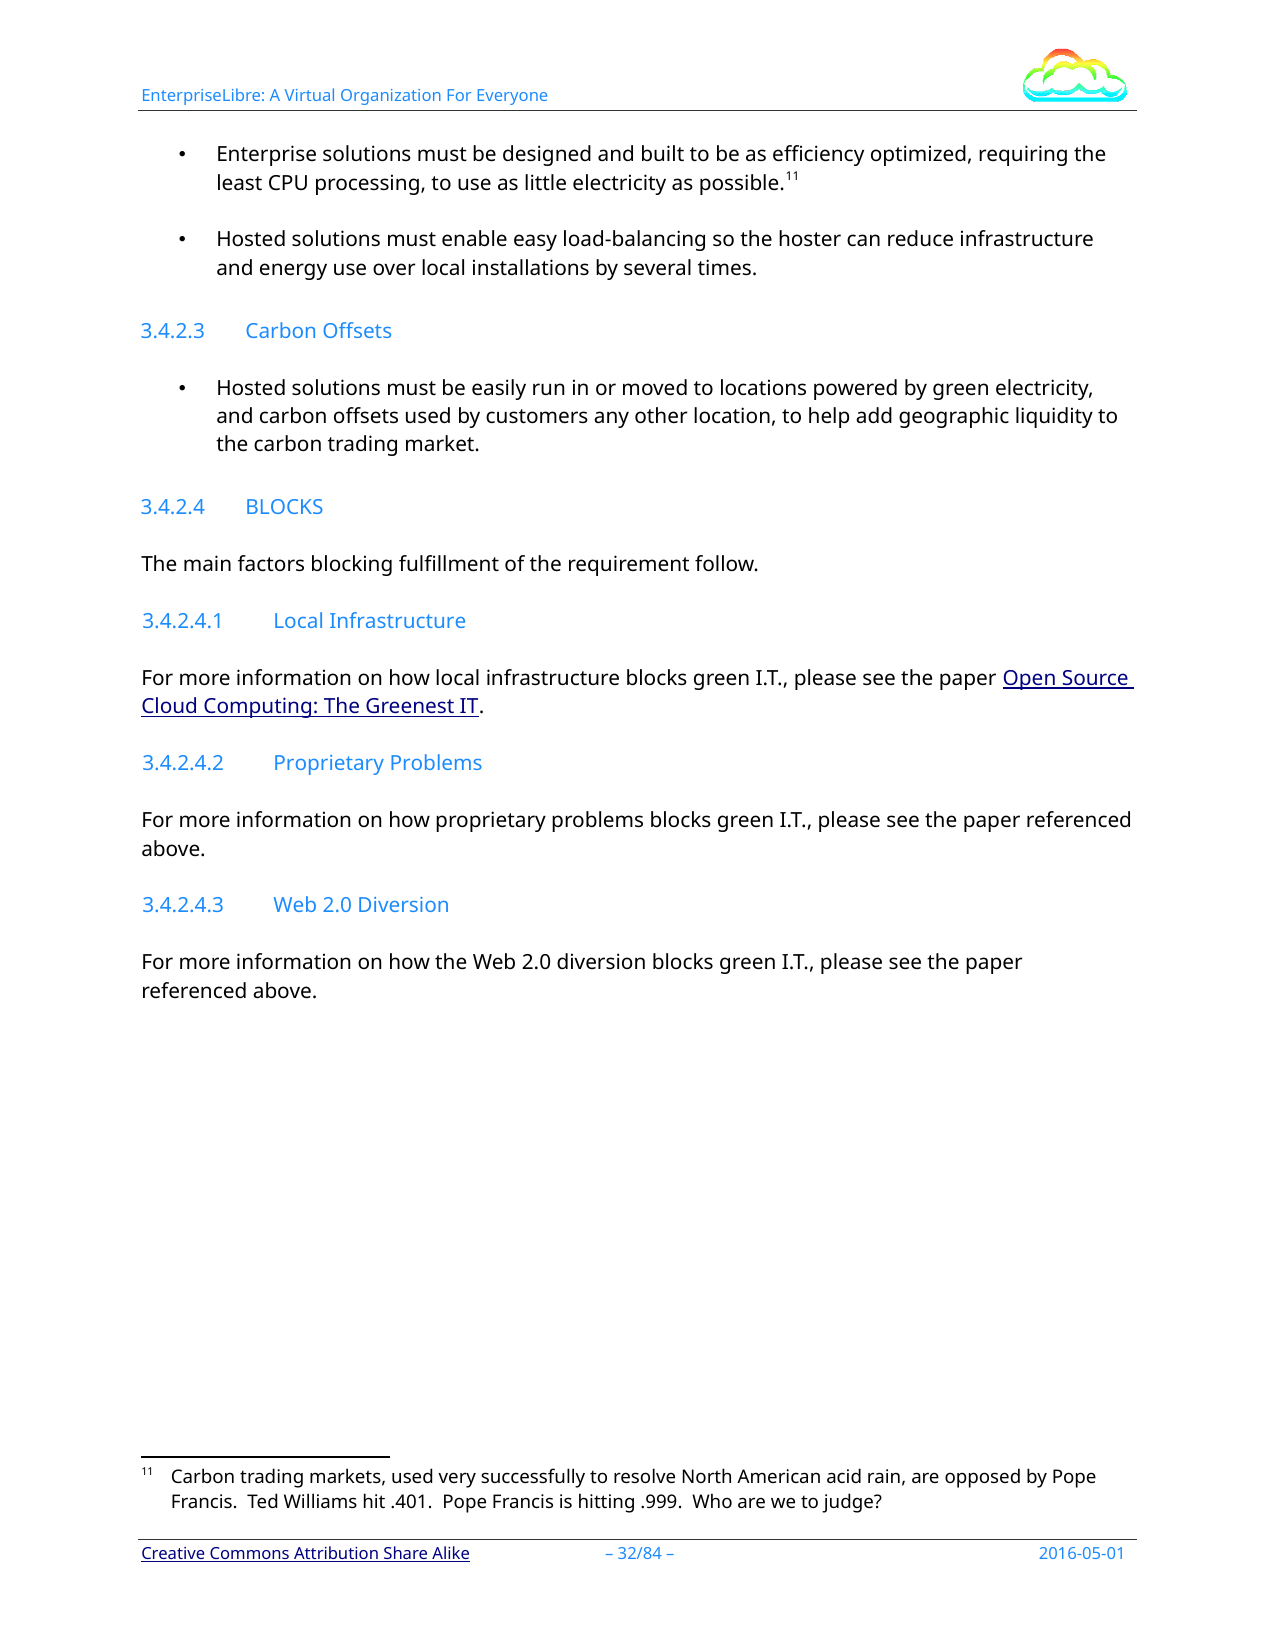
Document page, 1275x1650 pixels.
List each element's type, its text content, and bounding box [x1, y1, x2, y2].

list Enterprise solutions must be designed and built to be as efficiency optimized, requiring the least CPU processing, to use as little electricity as possible. [178, 139, 1134, 196]
text For more information on how local infrastructure blocks green I.T., please see the paper Open Source Cloud Computing: The Greenest IT. [141, 663, 1134, 720]
text For more information on how the Web 2.0 diversion blocks green I.T., please see the paper referenced above. [141, 947, 1134, 1004]
text For more information on how proprietary problems blocks green I.T., please see the paper referenced above. [141, 805, 1134, 862]
subtitle Local Infrastructure [137, 606, 1134, 634]
subtitle BLOCKS [135, 492, 1134, 521]
picture [1022, 47, 1128, 102]
list Carbon trading markets, used very successfully to resolve North American acid rain, are opposed by Pope Francis. Ted Williams hit .401. Pope Francis is hitting .999. Who are we to judge? [141, 1463, 1134, 1514]
subtitle Proprietary Problems [137, 748, 1134, 777]
list Hosted solutions must be easily run in or moved to locations powered by green electricity, and carbon offsets used by customers any other location, to help add geographic liquidity to the carbon trading market. [178, 373, 1134, 458]
subtitle Carbon Offsets [135, 316, 1134, 344]
subtitle Web 2.0 Diversion [137, 891, 1134, 919]
text The main factors blocking fulfillment of the requirement follow. [141, 549, 1134, 578]
list Hosted solutions must enable easy load-balancing so the hoster can reduce infrastructure and energy use over local installations by several times. [178, 224, 1134, 281]
